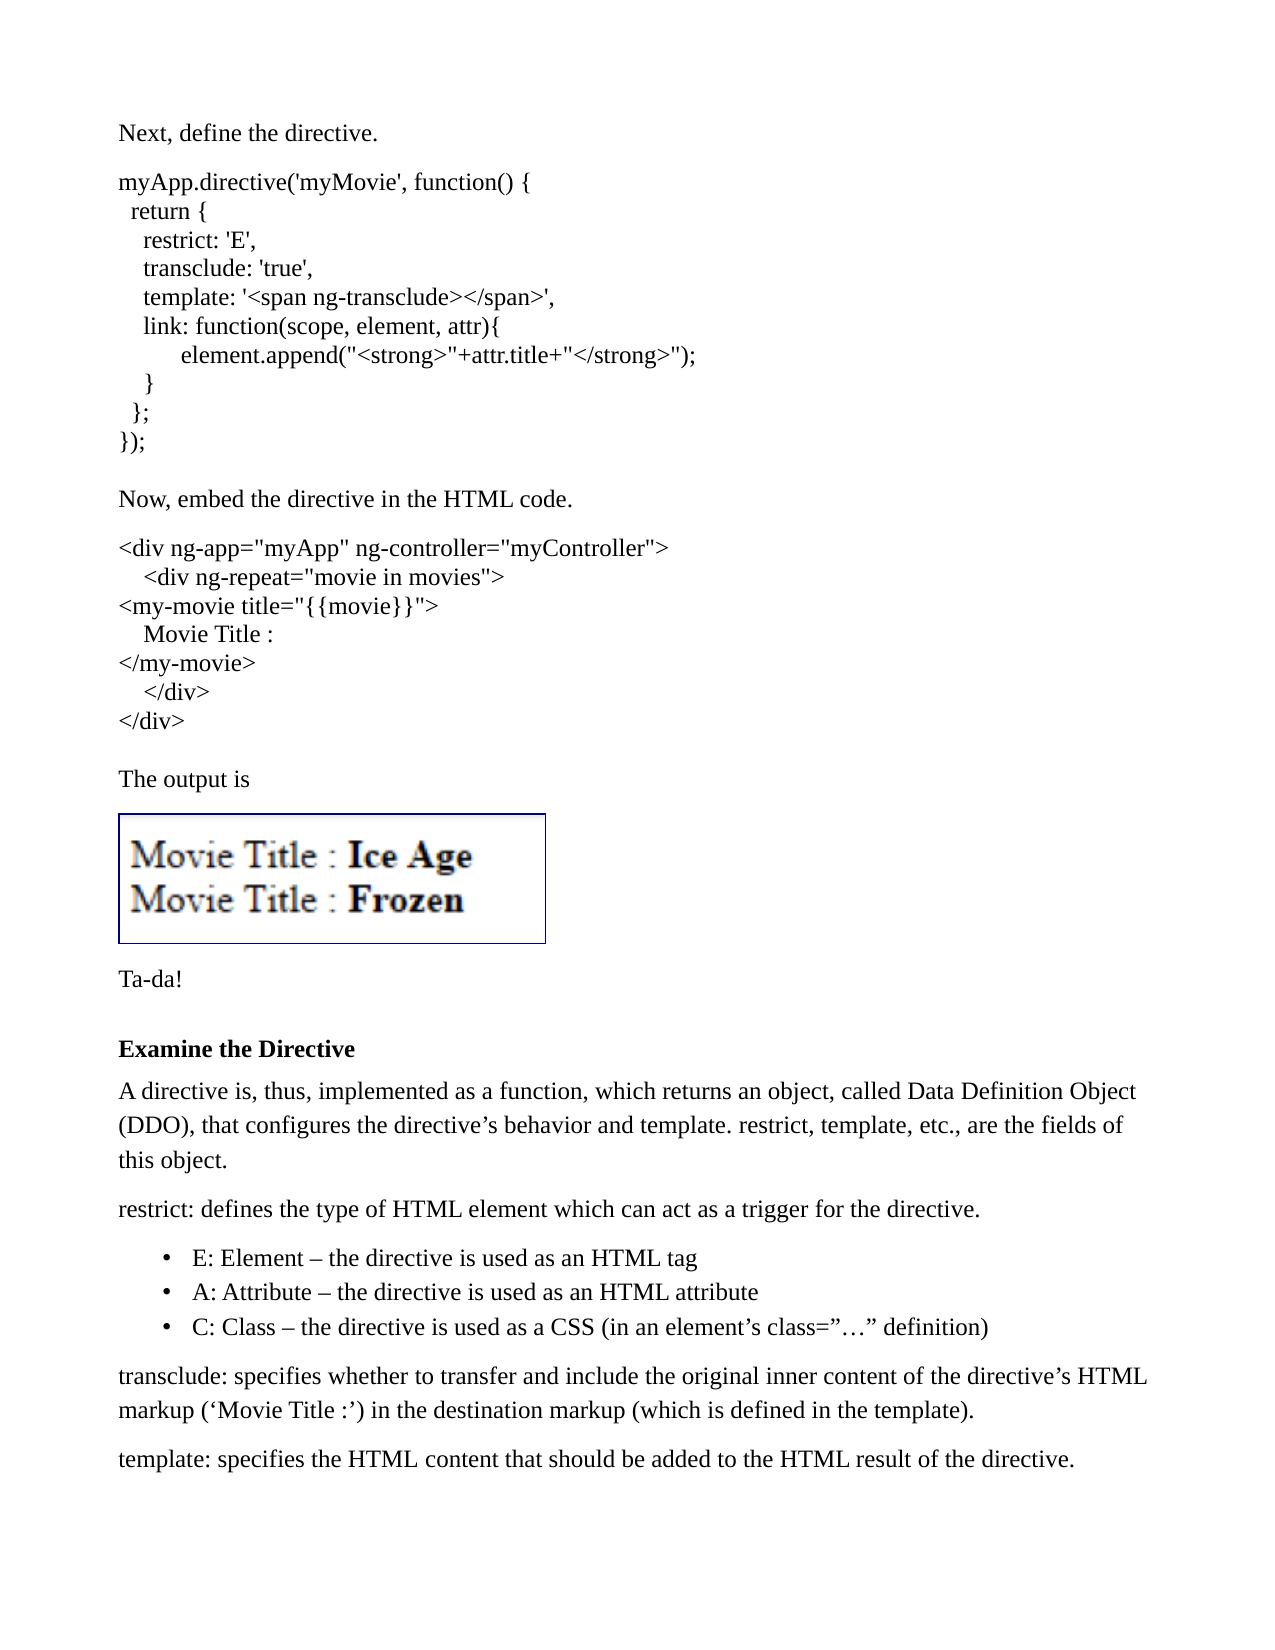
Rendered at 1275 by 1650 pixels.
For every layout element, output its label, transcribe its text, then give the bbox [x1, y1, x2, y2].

text The output is [118, 764, 1157, 793]
text Movie Title : [118, 619, 1157, 648]
text Now, embed the directive in the HTML code. [118, 484, 1157, 513]
text element.append("<strong>"+attr.title+"</strong>"); [118, 340, 1157, 368]
text restrict: defines the type of HTML element which can act as a trigger for the directive. [118, 1194, 1157, 1222]
text transclude: specifies whether to transfer and include the original inner content of the directive’s HTML markup (‘Movie Title :’) in the destination markup (which is defined in the template). [118, 1361, 1157, 1424]
text <my-movie title="{{movie}}"> [118, 591, 1157, 619]
subtitle Examine the Directive [118, 1034, 1157, 1063]
text </div> [118, 677, 1157, 706]
text <div ng-app="myApp" ng-controller="myController"> [118, 533, 1157, 562]
text restrict: 'E', [118, 225, 1157, 253]
list C: Class – the directive is used as a CSS (in an element’s class=”…” definition) [162, 1312, 1157, 1341]
text template: '<span ng-transclude></span>', [118, 282, 1157, 311]
text Ta-da! [118, 964, 1157, 993]
text Next, define the directive. [118, 118, 1157, 147]
text template: specifies the HTML content that should be added to the HTML result of the directive. [118, 1444, 1157, 1473]
list A: Attribute – the directive is used as an HTML attribute [162, 1277, 1157, 1306]
text transclude: 'true', [118, 253, 1157, 282]
list E: Element – the directive is used as an HTML tag [162, 1243, 1157, 1272]
picture [120, 815, 545, 943]
text </my-movie> [118, 648, 1157, 677]
text return { [118, 196, 1157, 225]
text A directive is, thus, implemented as a function, which returns an object, called Data Definition Object (DDO), that configures the directive’s behavior and template. restrict, template, etc., are the fields of this object. [118, 1076, 1157, 1173]
text </div> [118, 706, 1157, 734]
text <div ng-repeat="movie in movies"> [118, 562, 1157, 591]
text link: function(scope, element, attr){ [118, 311, 1157, 340]
text myApp.directive('myMovie', function() { [118, 167, 1157, 196]
text }; [118, 397, 1157, 426]
text }); [118, 426, 1157, 455]
text } [118, 368, 1157, 397]
